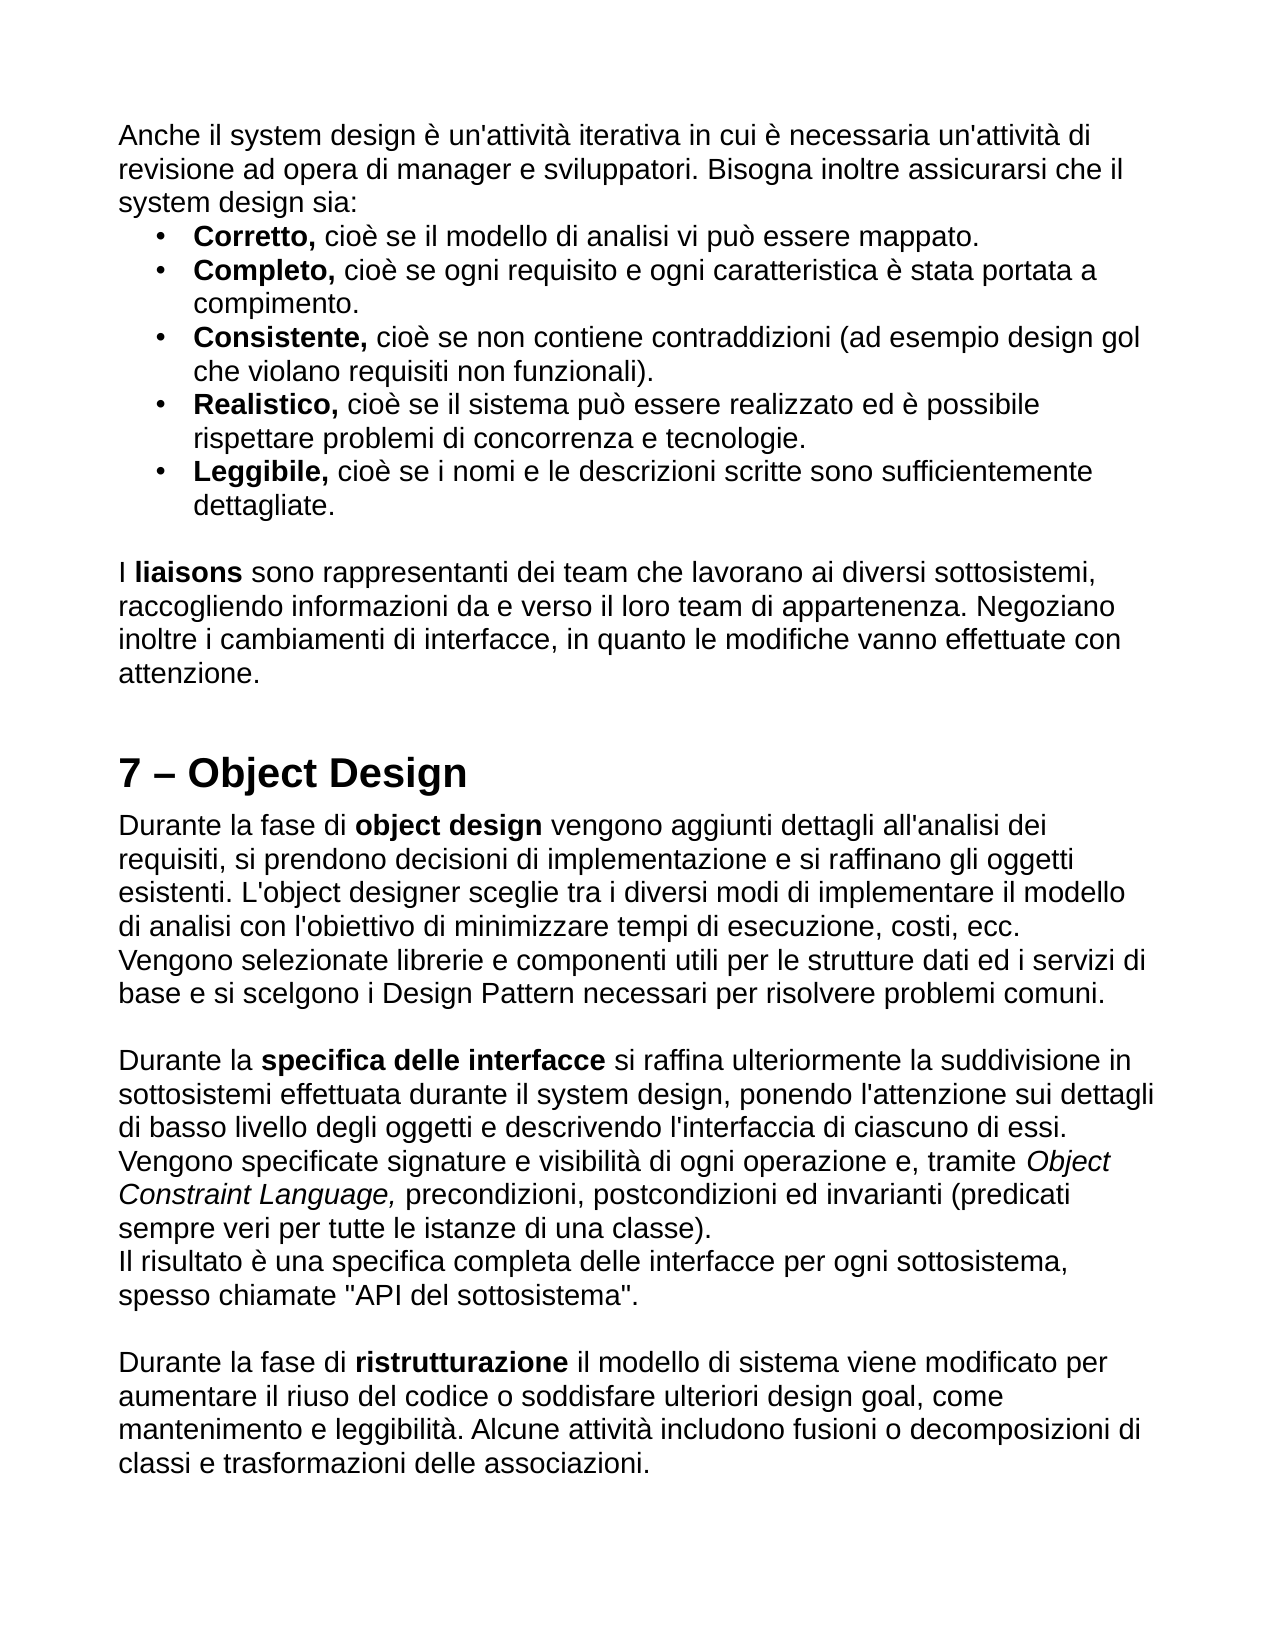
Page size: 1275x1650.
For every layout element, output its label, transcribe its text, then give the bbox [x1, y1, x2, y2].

text I liaisons sono rappresentanti dei team che lavorano ai diversi sottosistemi, raccogliendo informazioni da e verso il loro team di appartenenza. Negoziano inoltre i cambiamenti di interfacce, in quanto le modifiche vanno effettuate con attenzione. [118, 555, 1157, 689]
list Completo, cioè se ogni requisito e ogni caratteristica è stata portata a compimento. [156, 252, 1157, 320]
text Durante la fase di ristrutturazione il modello di sistema viene modificato per aumentare il riuso del codice o soddisfare ulteriori design goal, come mantenimento e leggibilità. Alcune attività includono fusioni o decomposizioni di classi e trasformazioni delle associazioni. [118, 1345, 1157, 1479]
text Anche il system design è un'attività iterativa in cui è necessaria un'attività di revisione ad opera di manager e sviluppatori. Bisogna inoltre assicurarsi che il system design sia: [118, 118, 1157, 219]
text Il risultato è una specifica completa delle interfacce per ogni sottosistema, spesso chiamate "API del sottosistema". [118, 1244, 1157, 1311]
list Realistico, cioè se il sistema può essere realizzato ed è possibile rispettare problemi di concorrenza e tecnologie. [156, 387, 1157, 454]
list Leggibile, cioè se i nomi e le descrizioni scritte sono sufficientemente dettagliate. [156, 454, 1157, 522]
text Durante la specifica delle interfacce si raffina ulteriormente la suddivisione in sottosistemi effettuata durante il system design, ponendo l'attenzione sui dettagli di basso livello degli oggetti e descrivendo l'interfaccia di ciascuno di essi. [118, 1043, 1157, 1144]
text Durante la fase di object design vengono aggiunti dettagli all'analisi dei requisiti, si prendono decisioni di implementazione e si raffinano gli oggetti esistenti. L'object designer sceglie tra i diversi modi di implementare il modello di analisi con l'obiettivo di minimizzare tempi di esecuzione, costi, ecc. [118, 808, 1157, 942]
list Corretto, cioè se il modello di analisi vi può essere mappato. [156, 219, 1157, 252]
text Vengono selezionate librerie e componenti utili per le strutture dati ed i servizi di base e si scelgono i Design Pattern necessari per risolvere problemi comuni. [118, 942, 1157, 1009]
text Vengono specificate signature e visibilità di ogni operazione e, tramite Object Constraint Language, precondizioni, postcondizioni ed invarianti (predicati sempre veri per tutte le istanze di una classe). [118, 1144, 1157, 1244]
subtitle 7 – Object Design [118, 748, 1157, 796]
list Consistente, cioè se non contiene contraddizioni (ad esempio design gol che violano requisiti non funzionali). [156, 320, 1157, 387]
